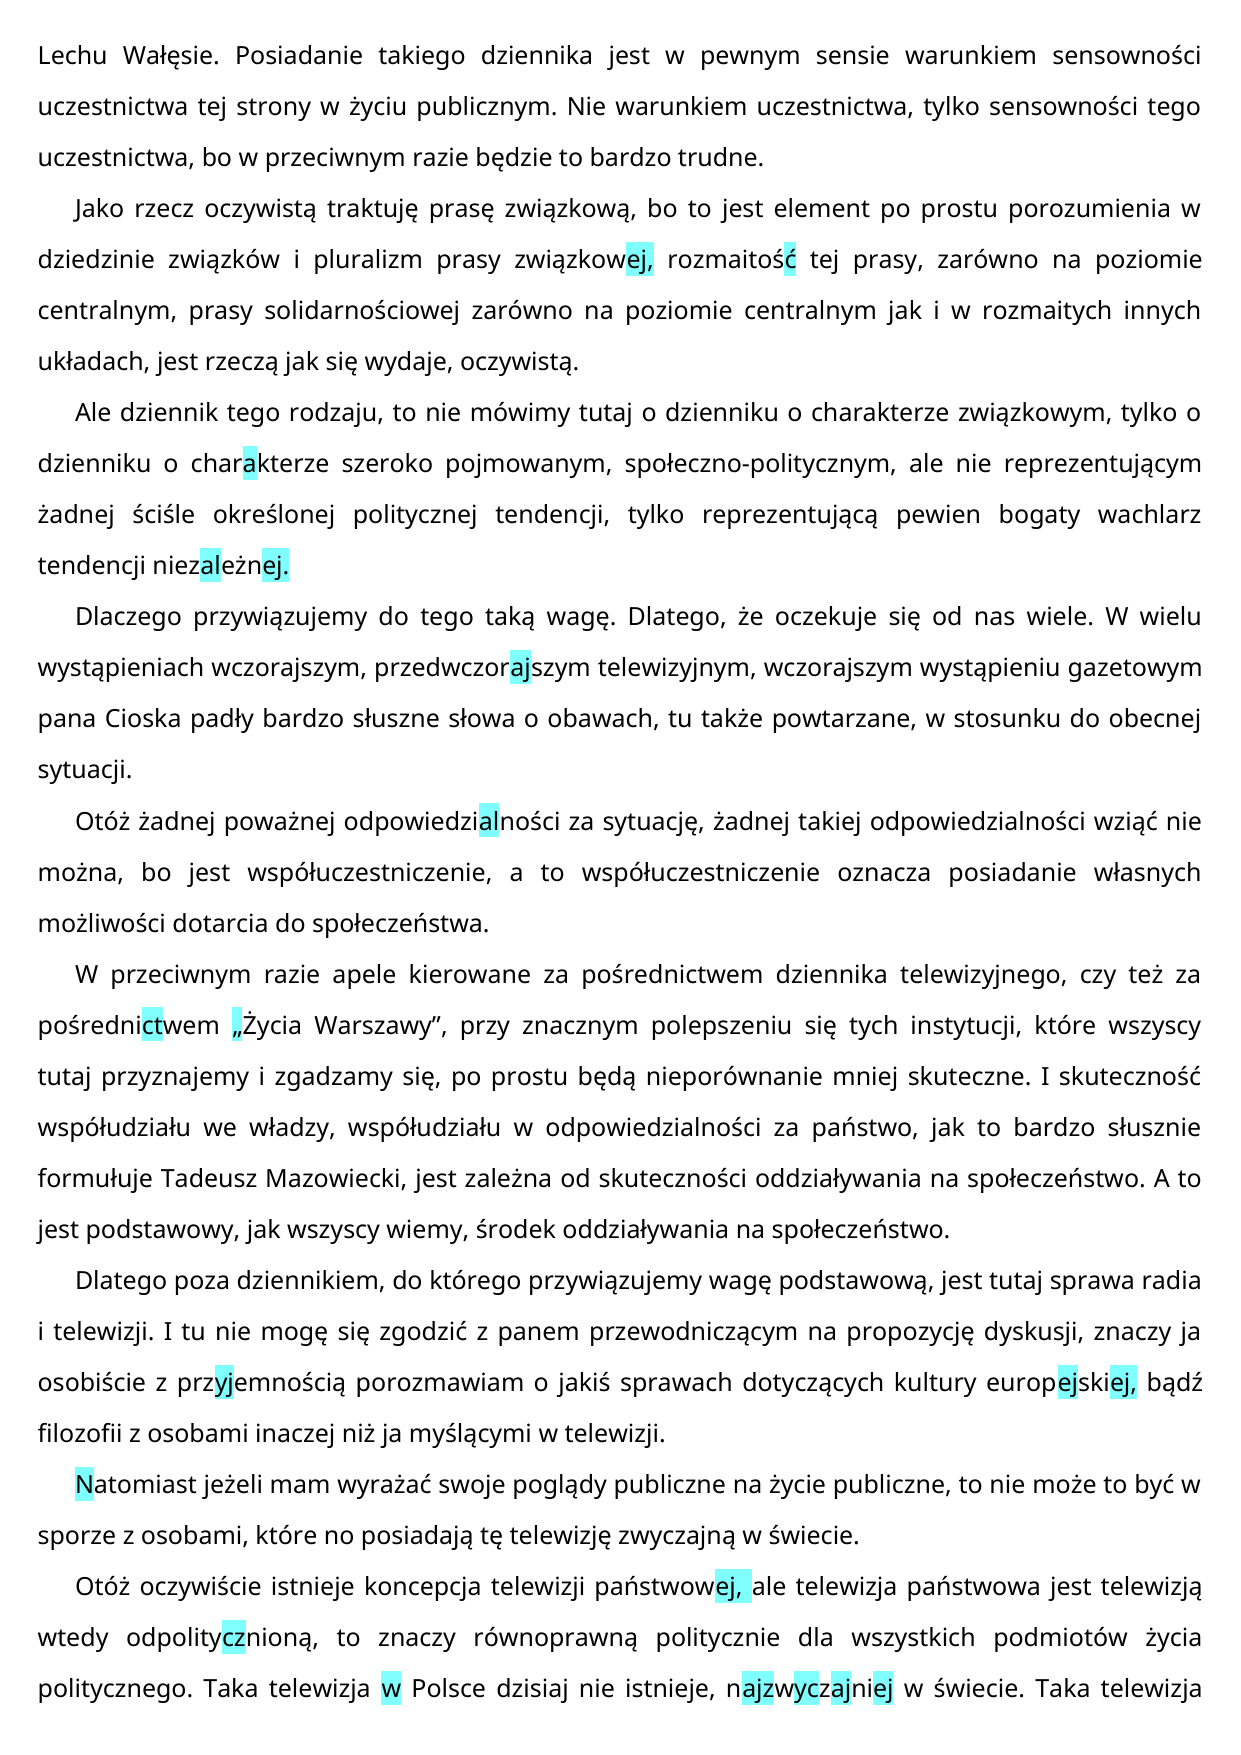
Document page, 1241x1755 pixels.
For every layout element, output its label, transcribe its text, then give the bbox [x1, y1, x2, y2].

text Lechu Wałęsie. Posiadanie takiego dziennika jest w pewnym sensie warunkiem sensowności uczestnictwa tej strony w życiu publicznym. Nie warunkiem uczestnictwa, tylko sensowności tego uczestnictwa, bo w przeciwnym razie będzie to bardzo trudne. [37, 37, 1203, 174]
text Dlatego poza dziennikiem, do którego przywiązujemy wagę podstawową, jest tutaj sprawa radia i telewizji. I tu nie mogę się zgodzić z panem przewodniczącym na propozycję dyskusji, znaczy ja osobiście z przyjemnością porozmawiam o jakiś sprawach dotyczących kultury europejskiej, bądź filozofii z osobami inaczej niż ja myślącymi w telewizji. [37, 1262, 1203, 1450]
text Otóż żadnej poważnej odpowiedzialności za sytuację, żadnej takiej odpowiedzialności wziąć nie można, bo jest współuczestniczenie, a to współuczestniczenie oznacza posiadanie własnych możliwości dotarcia do społeczeństwa. [37, 803, 1203, 939]
text Dlaczego przywiązujemy do tego taką wagę. Dlatego, że oczekuje się od nas wiele. W wielu wystąpieniach wczorajszym, przedwczorajszym telewizyjnym, wczorajszym wystąpieniu gazetowym pana Cioska padły bardzo słuszne słowa o obawach, tu także powtarzane, w stosunku do obecnej sytuacji. [37, 599, 1203, 786]
text Ale dziennik tego rodzaju, to nie mówimy tutaj o dzienniku o charakterze związkowym, tylko o dzienniku o charakterze szeroko pojmowanym, społeczno-politycznym, ale nie reprezentującym żadnej ściśle określonej politycznej tendencji, tylko reprezentującą pewien bogaty wachlarz tendencji niezależnej. [37, 395, 1203, 582]
text W przeciwnym razie apele kierowane za pośrednictwem dziennika telewizyjnego, czy też za pośrednictwem „Życia Warszawy”, przy znacznym polepszeniu się tych instytucji, które wszyscy tutaj przyznajemy i zgadzamy się, po prostu będą nieporównanie mniej skuteczne. I skuteczność współudziału we władzy, współudziału w odpowiedzialności za państwo, jak to bardzo słusznie formułuje Tadeusz Mazowiecki, jest zależna od skuteczności oddziaływania na społeczeństwo. A to jest podstawowy, jak wszyscy wiemy, środek oddziaływania na społeczeństwo. [37, 956, 1203, 1246]
text Jako rzecz oczywistą traktuję prasę związkową, bo to jest element po prostu porozumienia w dziedzinie związków i pluralizm prasy związkowej, rozmaitość tej prasy, zarówno na poziomie centralnym, prasy solidarnościowej zarówno na poziomie centralnym jak i w rozmaitych innych układach, jest rzeczą jak się wydaje, oczywistą. [37, 191, 1203, 378]
text Otóż oczywiście istnieje koncepcja telewizji państwowej, ale telewizja państwowa jest telewizją wtedy odpolitycznioną, to znaczy równoprawną politycznie dla wszystkich podmiotów życia politycznego. Taka telewizja w Polsce dzisiaj nie istnieje, najzwyczajniej w świecie. Taka telewizja [37, 1569, 1203, 1705]
text Natomiast jeżeli mam wyrażać swoje poglądy publiczne na życie publiczne, to nie może to być w sporze z osobami, które no posiadają tę telewizję zwyczajną w świecie. [37, 1467, 1203, 1552]
